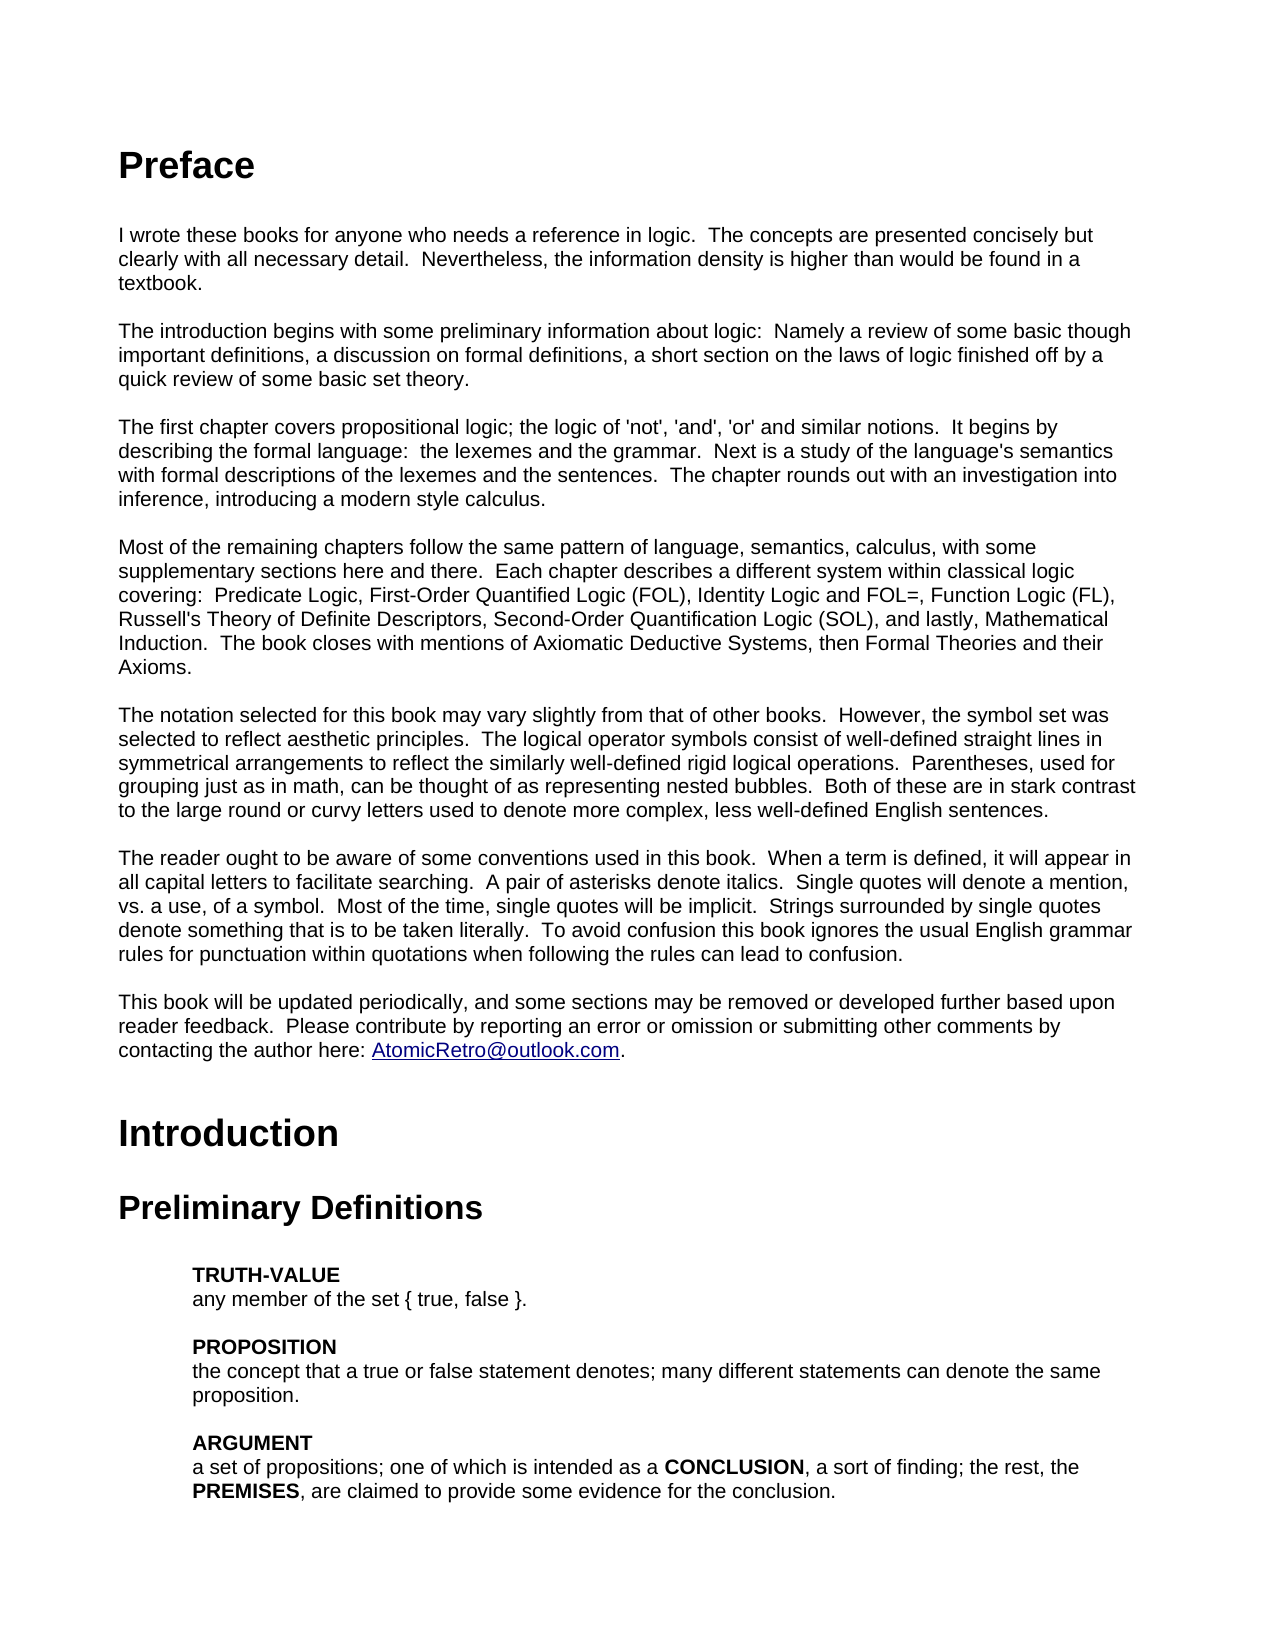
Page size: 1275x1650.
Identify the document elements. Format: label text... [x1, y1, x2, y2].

text ARGUMENT [192, 1431, 1157, 1454]
text The first chapter covers propositional logic; the logic of 'not', 'and', 'or' and similar notions. It begins by describing the formal language: the lexemes and the grammar. Next is a study of the language's semantics with formal descriptions of the lexemes and the sentences. The chapter rounds out with an investigation into inference, introducing a modern style calculus. [118, 415, 1157, 511]
subtitle Preliminary Definitions [118, 1188, 1157, 1226]
subtitle Introduction [118, 1111, 1157, 1154]
text The notation selected for this book may vary slightly from that of other books. However, the symbol set was selected to reflect aesthetic principles. The logical operator symbols consist of well-defined straight lines in symmetrical arrangements to reflect the similarly well-defined rigid logical operations. Parentheses, used for grouping just as in math, can be thought of as representing nested bubbles. Both of these are in stark contrast to the large round or curvy letters used to denote more complex, less well-defined English sentences. [118, 702, 1157, 822]
text any member of the set { true, false }. [192, 1287, 1157, 1311]
text the concept that a true or false statement denotes; many different statements can denote the same proposition. [192, 1359, 1157, 1407]
text PROPOSITION [192, 1335, 1157, 1359]
text Most of the remaining chapters follow the same pattern of language, semantics, calculus, with some supplementary sections here and there. Each chapter describes a different system within classical logic covering: Predicate Logic, First-Order Quantified Logic (FOL), Identity Logic and FOL=, Function Logic (FL), Russell's Theory of Definite Descriptors, Second-Order Quantification Logic (SOL), and lastly, Mathematical Induction. The book closes with mentions of Axiomatic Deductive Systems, then Formal Theories and their Axioms. [118, 535, 1157, 678]
text The reader ought to be aware of some conventions used in this book. When a term is defined, it will appear in all capital letters to facilitate searching. A pair of asterisks denote italics. Single quotes will denote a mention, vs. a use, of a symbol. Most of the time, single quotes will be implicit. Strings surrounded by single quotes denote something that is to be taken literally. To avoid confusion this book ignores the usual English grammar rules for punctuation within quotations when following the rules can lead to confusion. [118, 846, 1157, 966]
text This book will be updated periodically, and some sections may be removed or developed further based upon reader feedback. Please contribute by reporting an error or omission or submitting other comments by contacting the author here: AtomicRetro@outlook.com. [118, 990, 1157, 1062]
text The introduction begins with some preliminary information about logic: Namely a review of some basic though important definitions, a discussion on formal definitions, a short section on the laws of logic finished off by a quick review of some basic set theory. [118, 319, 1157, 391]
subtitle Preface [118, 143, 1157, 187]
text a set of propositions; one of which is intended as a CONCLUSION, a sort of finding; the rest, the PREMISES, are claimed to provide some evidence for the conclusion. [192, 1454, 1157, 1502]
text I wrote these books for anyone who needs a reference in logic. The concepts are presented concisely but clearly with all necessary detail. Nevertheless, the information density is higher than would be found in a textbook. [118, 223, 1157, 295]
text TRUTH-VALUE [192, 1263, 1157, 1287]
